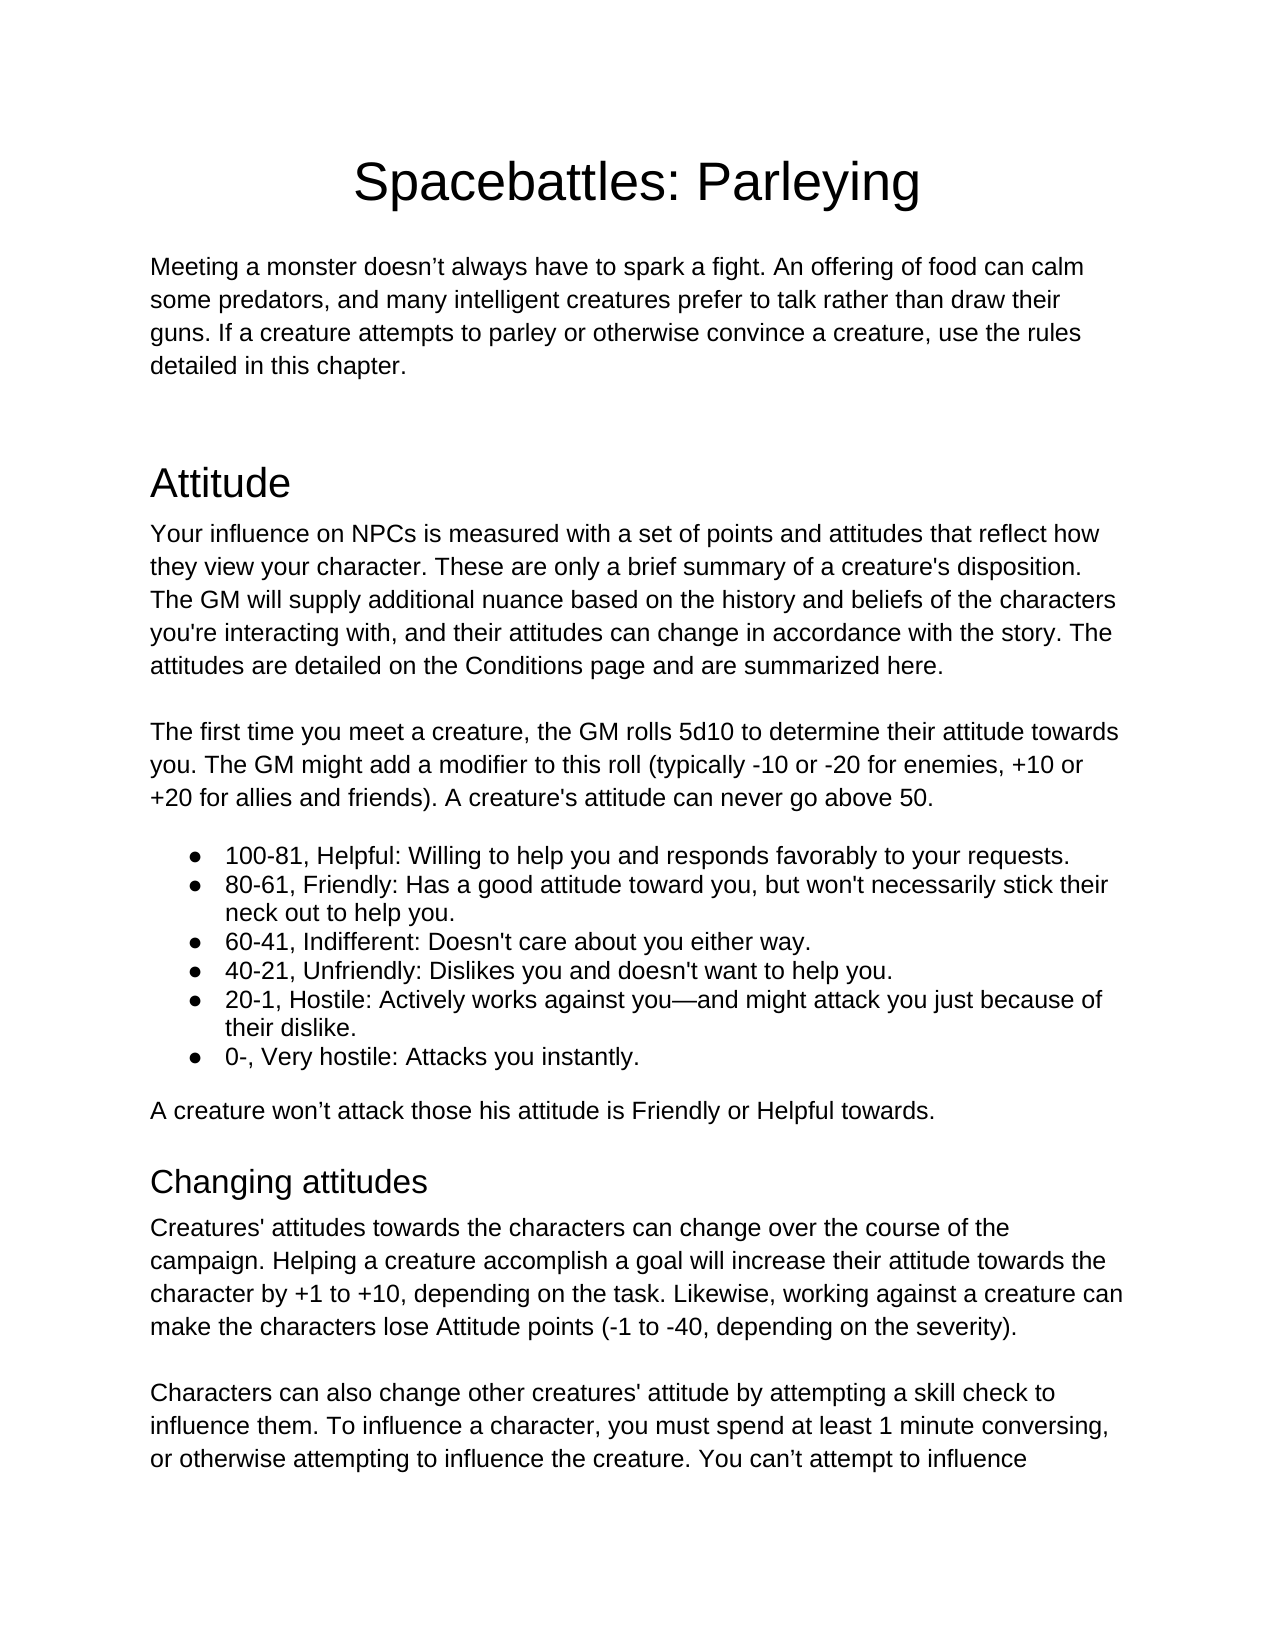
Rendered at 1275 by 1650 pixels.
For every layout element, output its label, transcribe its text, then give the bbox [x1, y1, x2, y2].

list 100-81, Helpful: Willing to help you and responds favorably to your requests. [187, 841, 1125, 870]
text A creature won’t attack those his attitude is Friendly or Helpful towards. [150, 1096, 1125, 1125]
list 40-21, Unfriendly: Dislikes you and doesn't want to help you. [187, 956, 1125, 985]
text Creatures' attitudes towards the characters can change over the course of the campaign. Helping a creature accomplish a goal will increase their attitude towards the character by +1 to +10, depending on the task. Likewise, working against a creature can make the characters lose Attitude points (-1 to -40, depending on the severity). [150, 1213, 1125, 1341]
list 20-1, Hostile: Actively works against you—and might attack you just because of their dislike. [187, 985, 1125, 1042]
subtitle Attitude [150, 458, 1125, 506]
list 0-, Very hostile: Attacks you instantly. [187, 1042, 1125, 1071]
text The first time you meet a creature, the GM rolls 5d10 to determine their attitude towards you. The GM might add a modifier to this roll (typically -10 or -20 for enemies, +10 or +20 for allies and friends). A creature's attitude can never go above 50. [150, 717, 1125, 812]
text Your influence on NPCs is measured with a set of points and attitudes that reflect how they view your character. These are only a brief summary of a creature's disposition. The GM will supply additional nuance based on the history and beliefs of the characters you're interacting with, and their attitudes can change in accordance with the story. The attitudes are detailed on the Conditions page and are summarized here. [150, 519, 1125, 679]
list 80-61, Friendly: Has a good attitude toward you, but won't necessarily stick their neck out to help you. [187, 870, 1125, 927]
list 60-41, Indifferent: Doesn't care about you either way. [187, 927, 1125, 956]
subtitle Changing attitudes [150, 1162, 1125, 1201]
title Spacebattles: Parleying [150, 150, 1125, 212]
text Characters can also change other creatures' attitude by attempting a skill check to influence them. To influence a character, you must spend at least 1 minute conversing, or otherwise attempting to influence the creature. You can’t attempt to influence [150, 1378, 1125, 1473]
text Meeting a monster doesn’t always have to spark a fight. An offering of food can calm some predators, and many intelligent creatures prefer to talk rather than draw their guns. If a creature attempts to parley or otherwise convince a creature, use the rules detailed in this chapter. [150, 252, 1125, 379]
